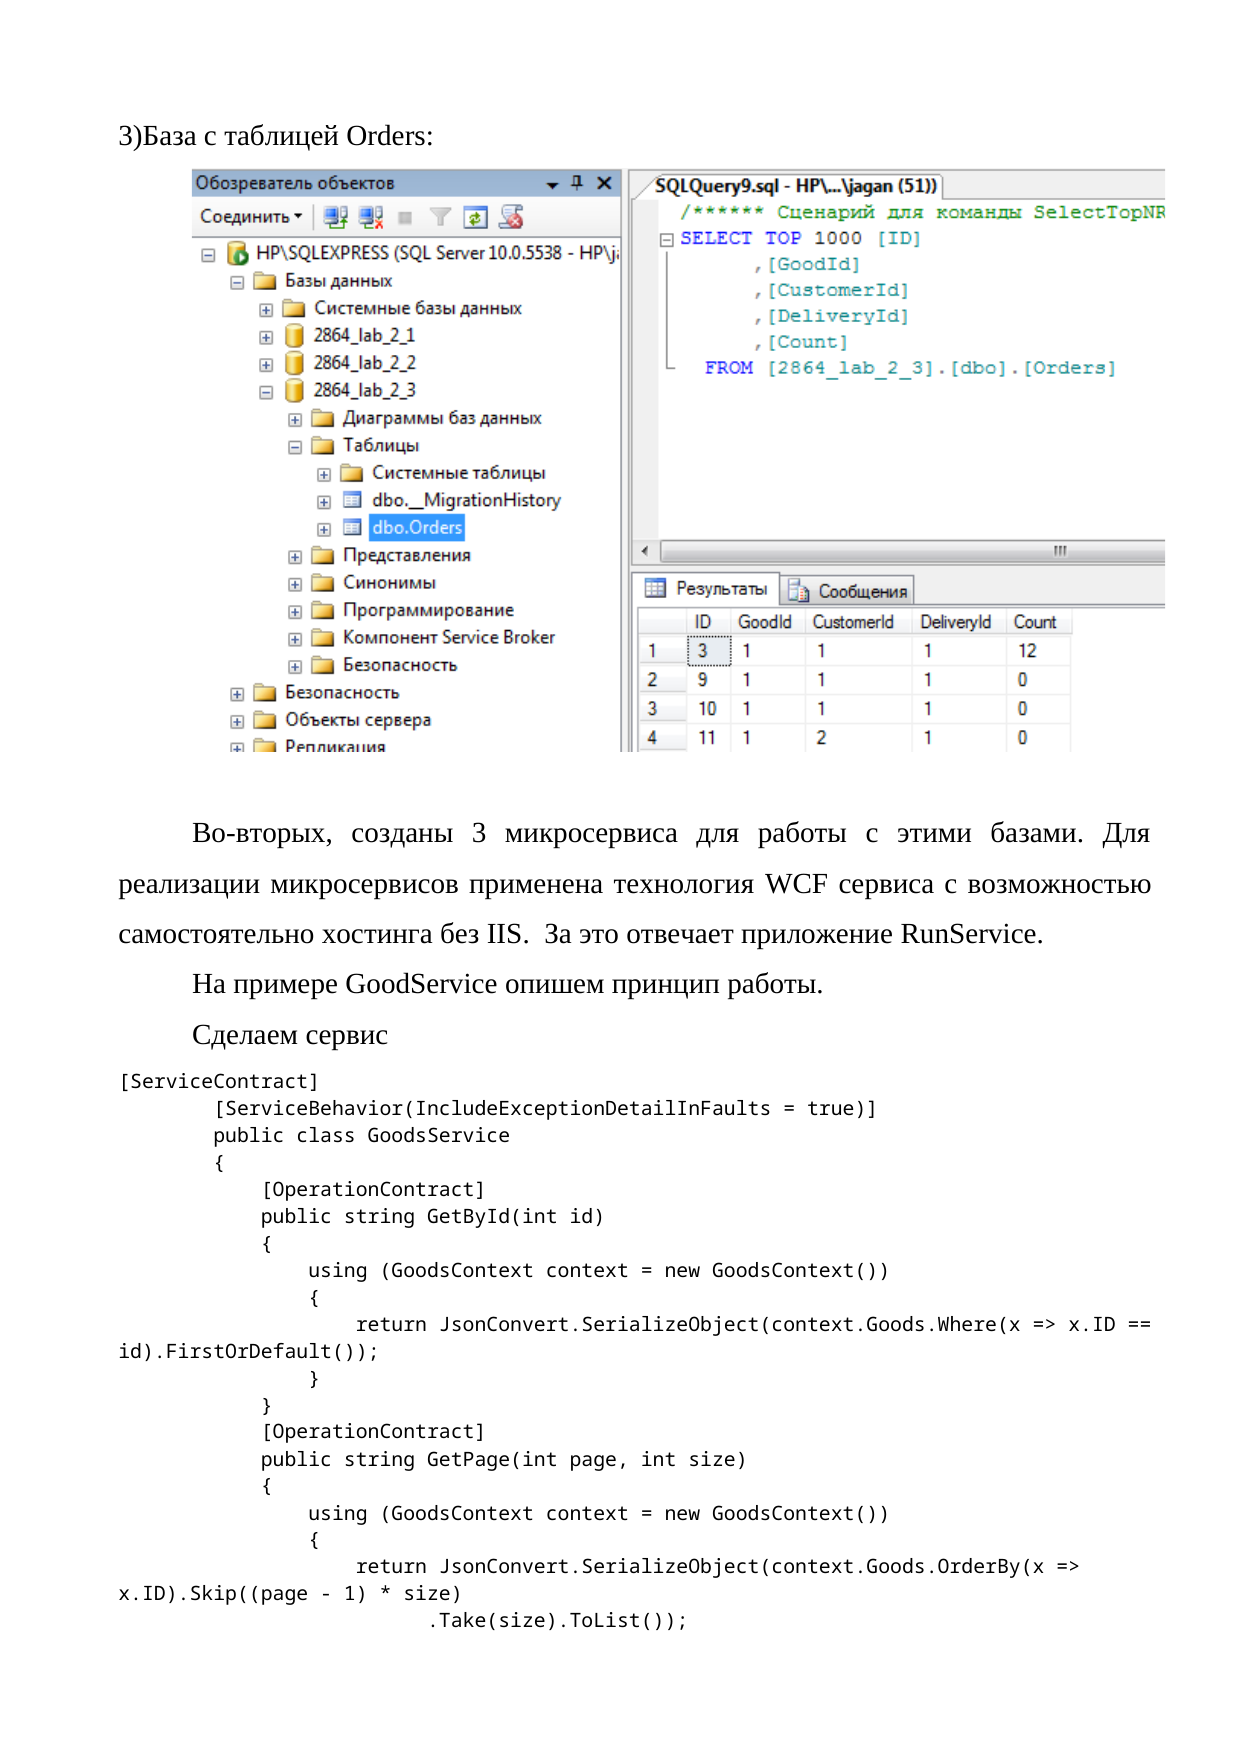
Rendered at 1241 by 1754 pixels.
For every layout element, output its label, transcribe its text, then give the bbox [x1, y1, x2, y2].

text { [118, 1472, 1152, 1499]
text [ServiceContract] [118, 1067, 1152, 1094]
text { [118, 1283, 1152, 1310]
text { [118, 1229, 1152, 1256]
text { [118, 1148, 1152, 1175]
text Во-вторых, созданы 3 микросервиса для работы с этими базами. Для реализации микросервисов применена технология WCF сервиса с возможностью самостоятельно хостинга без IIS. За это отвечает приложение RunService. [118, 816, 1152, 950]
text [OperationContract] [118, 1175, 1152, 1202]
text using (GoodsContext context = new GoodsContext()) [118, 1256, 1152, 1283]
text { [118, 1526, 1152, 1553]
text return JsonConvert.SerializeObject(context.Goods.OrderBy(x => x.ID).Skip((page - 1) * size) [118, 1553, 1152, 1607]
text public string GetPage(int page, int size) [118, 1445, 1152, 1472]
text public class GoodsService [118, 1121, 1152, 1148]
text Сделаем сервис [118, 1017, 1152, 1050]
text На примере GoodService опишем принцип работы. [118, 966, 1152, 1000]
text public string GetById(int id) [118, 1202, 1152, 1229]
text } [118, 1364, 1152, 1391]
text .Take(size).ToList()); [118, 1607, 1152, 1634]
text } [118, 1391, 1152, 1418]
text 3)База с таблицей Orders: [118, 118, 1152, 152]
text [ServiceBehavior(IncludeExceptionDetailInFaults = true)] [118, 1094, 1152, 1121]
text [OperationContract] [118, 1418, 1152, 1445]
text using (GoodsContext context = new GoodsContext()) [118, 1499, 1152, 1526]
text return JsonConvert.SerializeObject(context.Goods.Where(x => x.ID == id).FirstOrDefault()); [118, 1310, 1152, 1364]
